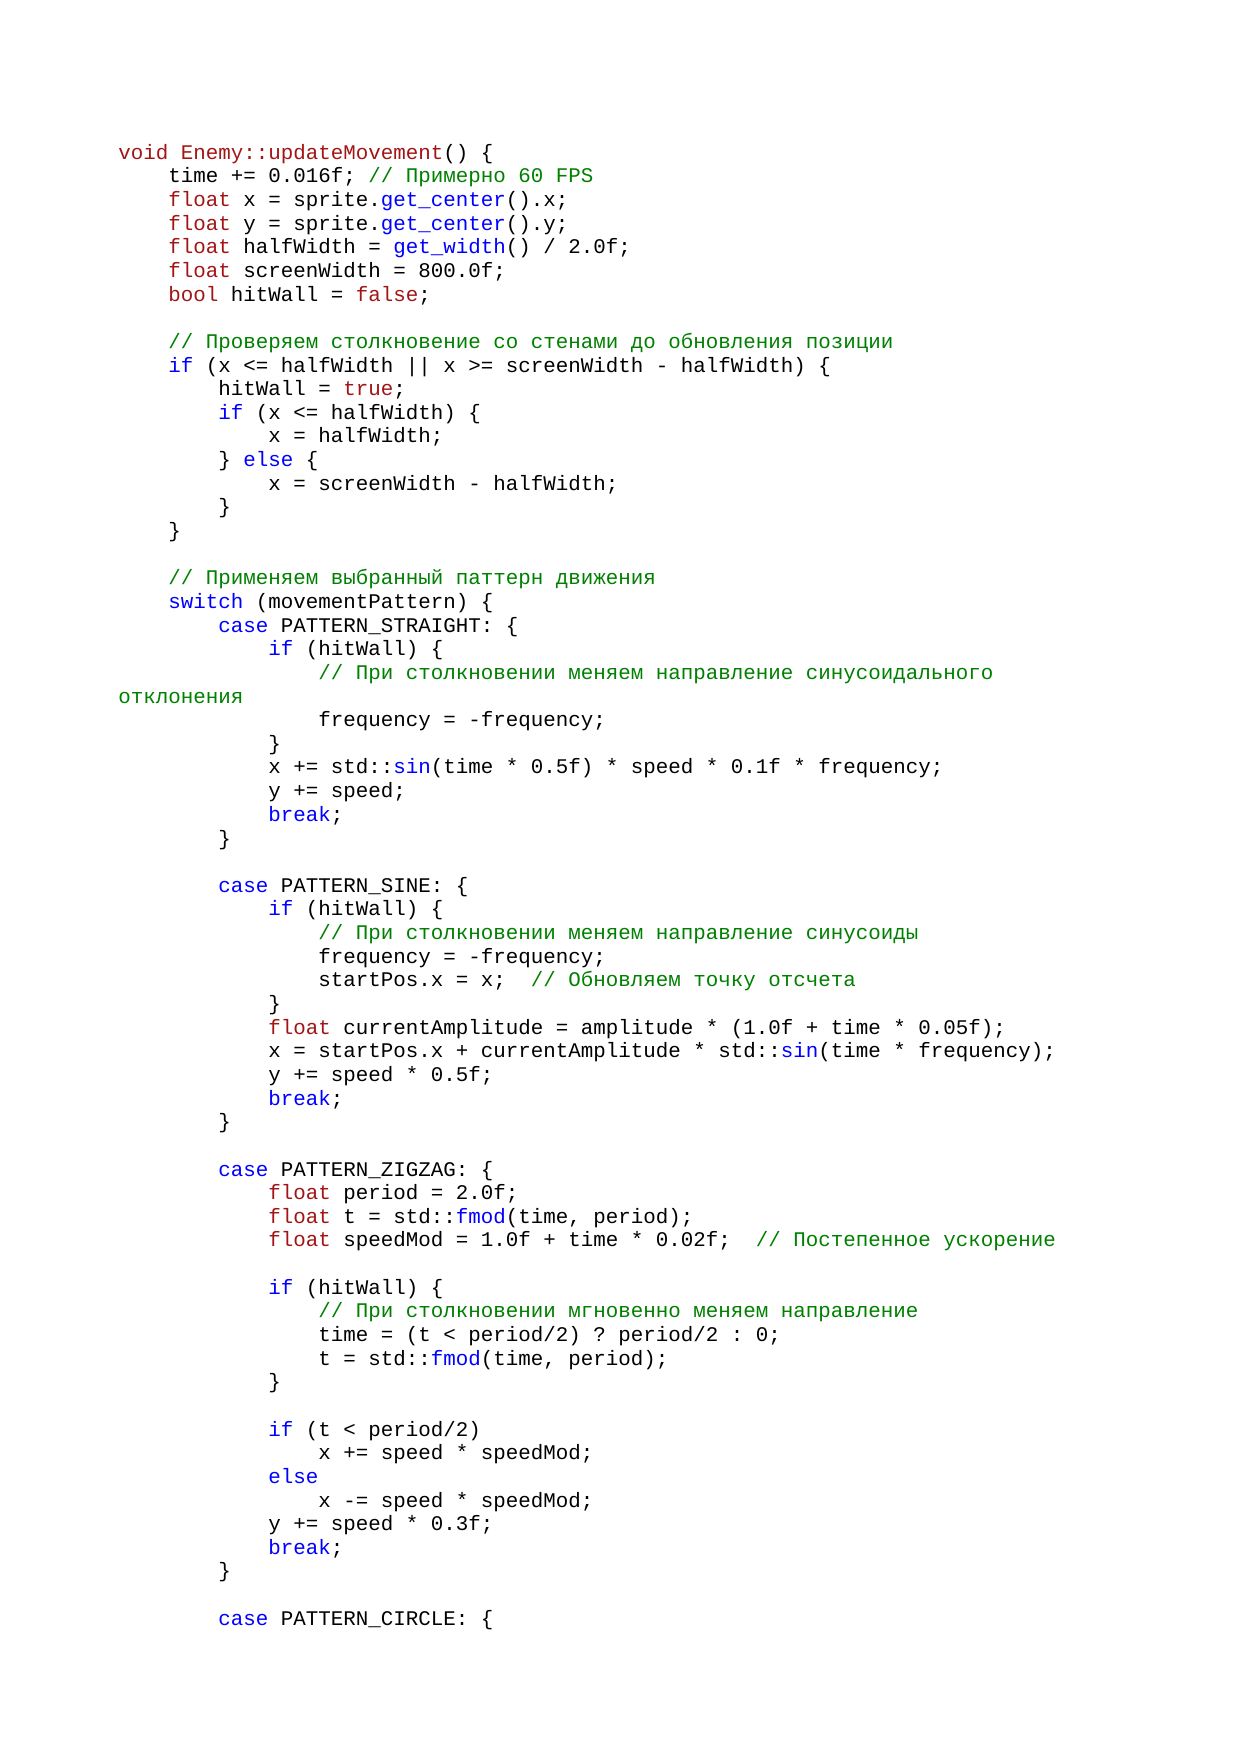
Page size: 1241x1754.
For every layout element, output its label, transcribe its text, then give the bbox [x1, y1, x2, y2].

text float t = std::fmod(time, period); [118, 1206, 1122, 1229]
text time += 0.016f; // Примерно 60 FPS [118, 165, 1122, 189]
text time = (t < period/2) ? period/2 : 0; [118, 1324, 1122, 1348]
text hitWall = true; [118, 378, 1122, 402]
text break; [118, 804, 1122, 827]
text } [118, 1111, 1122, 1135]
text float period = 2.0f; [118, 1182, 1122, 1206]
text if (hitWall) { [118, 898, 1122, 922]
text float halfWidth = get_width() / 2.0f; [118, 236, 1122, 260]
text t = std::fmod(time, period); [118, 1348, 1122, 1371]
text } [118, 1371, 1122, 1395]
text frequency = -frequency; [118, 946, 1122, 969]
text if (hitWall) { [118, 638, 1122, 662]
text if (x <= halfWidth || x >= screenWidth - halfWidth) { [118, 354, 1122, 378]
text startPos.x = x; // Обновляем точку отсчета [118, 969, 1122, 993]
text } [118, 1561, 1122, 1584]
text void Enemy::updateMovement() { [118, 142, 1122, 165]
text // Проверяем столкновение со стенами до обновления позиции [118, 331, 1122, 354]
text // Применяем выбранный паттерн движения [118, 567, 1122, 591]
text float screenWidth = 800.0f; [118, 260, 1122, 284]
text // При столкновении меняем направление синусоидального отклонения [118, 662, 1122, 709]
text break; [118, 1088, 1122, 1111]
text } [118, 520, 1122, 544]
text if (x <= halfWidth) { [118, 402, 1122, 426]
text float currentAmplitude = amplitude * (1.0f + time * 0.05f); [118, 1017, 1122, 1040]
text } [118, 827, 1122, 851]
text x += std::sin(time * 0.5f) * speed * 0.1f * frequency; [118, 757, 1122, 780]
text float y = sprite.get_center().y; [118, 213, 1122, 236]
text switch (movementPattern) { [118, 591, 1122, 615]
text if (hitWall) { [118, 1277, 1122, 1300]
text x += speed * speedMod; [118, 1442, 1122, 1466]
text case PATTERN_ZIGZAG: { [118, 1158, 1122, 1182]
text case PATTERN_STRAIGHT: { [118, 615, 1122, 638]
text x -= speed * speedMod; [118, 1489, 1122, 1513]
text x = halfWidth; [118, 426, 1122, 449]
text y += speed * 0.5f; [118, 1064, 1122, 1088]
text } [118, 733, 1122, 757]
text float speedMod = 1.0f + time * 0.02f; // Постепенное ускорение [118, 1229, 1122, 1253]
text // При столкновении меняем направление синусоиды [118, 922, 1122, 946]
text frequency = -frequency; [118, 709, 1122, 733]
text } [118, 496, 1122, 520]
text case PATTERN_SINE: { [118, 875, 1122, 898]
text // При столкновении мгновенно меняем направление [118, 1300, 1122, 1324]
text y += speed; [118, 780, 1122, 804]
text x = screenWidth - halfWidth; [118, 473, 1122, 496]
text } [118, 993, 1122, 1017]
text float x = sprite.get_center().x; [118, 189, 1122, 213]
text x = startPos.x + currentAmplitude * std::sin(time * frequency); [118, 1040, 1122, 1064]
text case PATTERN_CIRCLE: { [118, 1608, 1122, 1631]
text if (t < period/2) [118, 1419, 1122, 1442]
text bool hitWall = false; [118, 284, 1122, 307]
text else [118, 1466, 1122, 1489]
text y += speed * 0.3f; [118, 1513, 1122, 1537]
text } else { [118, 449, 1122, 473]
text break; [118, 1537, 1122, 1561]
